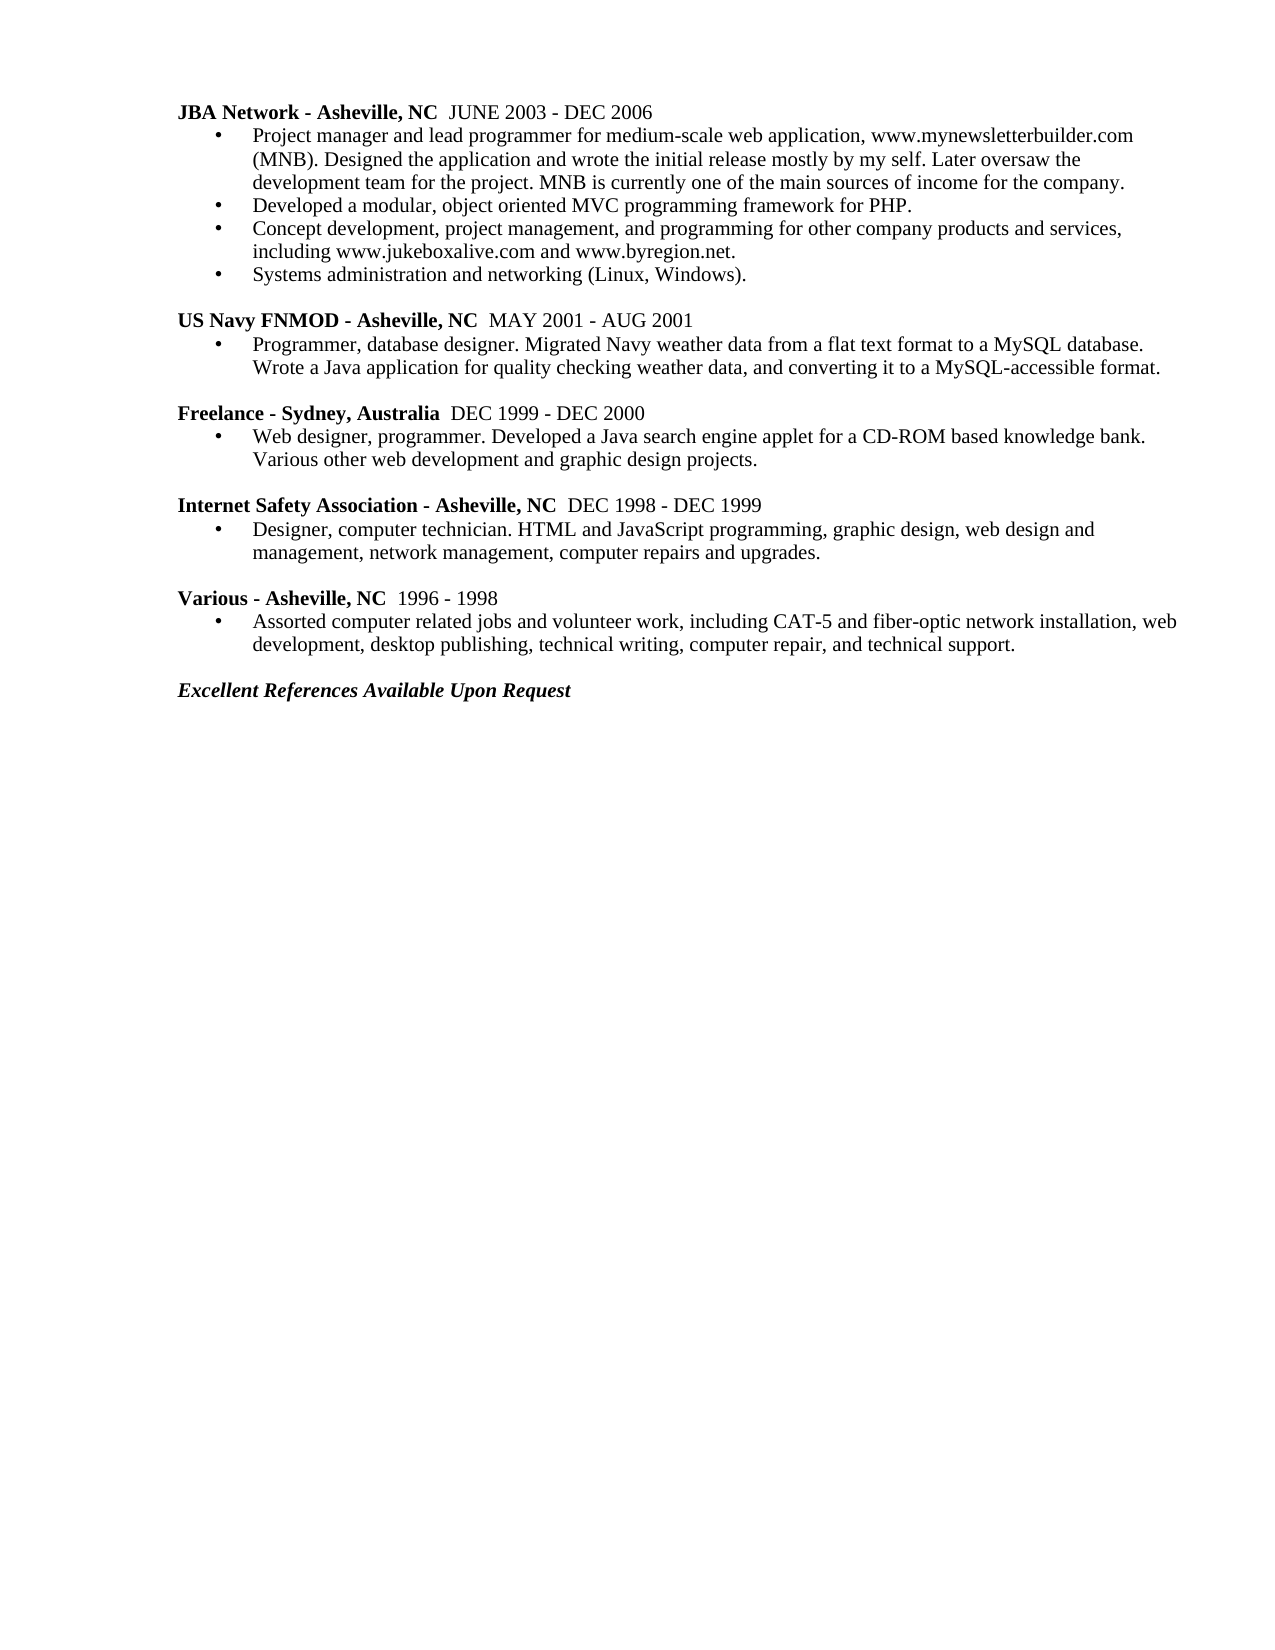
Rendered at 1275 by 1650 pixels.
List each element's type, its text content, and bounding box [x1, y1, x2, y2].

list Project manager and lead programmer for medium-scale web application, www.mynewsletterbuilder.com (MNB). Designed the application and wrote the initial release mostly by my self. Later oversaw the development team for the project. MNB is currently one of the main sources of income for the company. [215, 124, 1186, 194]
list Systems administration and networking (Linux, Windows). [752, 263, 1186, 286]
list Programmer, database designer. Migrated Navy weather data from a flat text format to a MySQL database. Wrote a Java application for quality checking weather data, and converting it to a MySQL-accessible format. [215, 332, 1186, 379]
list Web designer, programmer. Developed a Java search engine applet for a CD-ROM based knowledge bank. Various other web development and graphic design projects. [763, 425, 1186, 471]
text Freelance - Sydney, Australia DEC 1999 - DEC 2000 [650, 402, 1186, 425]
list Concept development, project management, and programming for other company products and services, including www.jukeboxalive.com and www.byregion.net. [741, 217, 1186, 263]
list Assorted computer related jobs and volunteer work, including CAT-5 and fiber-optic network installation, web development, desktop publishing, technical writing, computer repair, and technical support. [1021, 610, 1186, 656]
text JBA Network - Asheville, NC JUNE 2003 - DEC 2006 [658, 101, 1186, 124]
list Developed a modular, object oriented MVC programming framework for PHP. [918, 194, 1186, 217]
text Various - Asheville, NC 1996 - 1998 [503, 587, 1186, 610]
list Designer, computer technician. HTML and JavaScript programming, graphic design, web design and management, network management, computer repairs and upgrades. [215, 517, 1186, 564]
text Internet Safety Association - Asheville, NC DEC 1998 - DEC 1999 [767, 494, 1186, 517]
text Excellent References Available Upon Request [578, 679, 1186, 702]
text US Navy FNMOD - Asheville, NC MAY 2001 - AUG 2001 [699, 309, 1186, 332]
